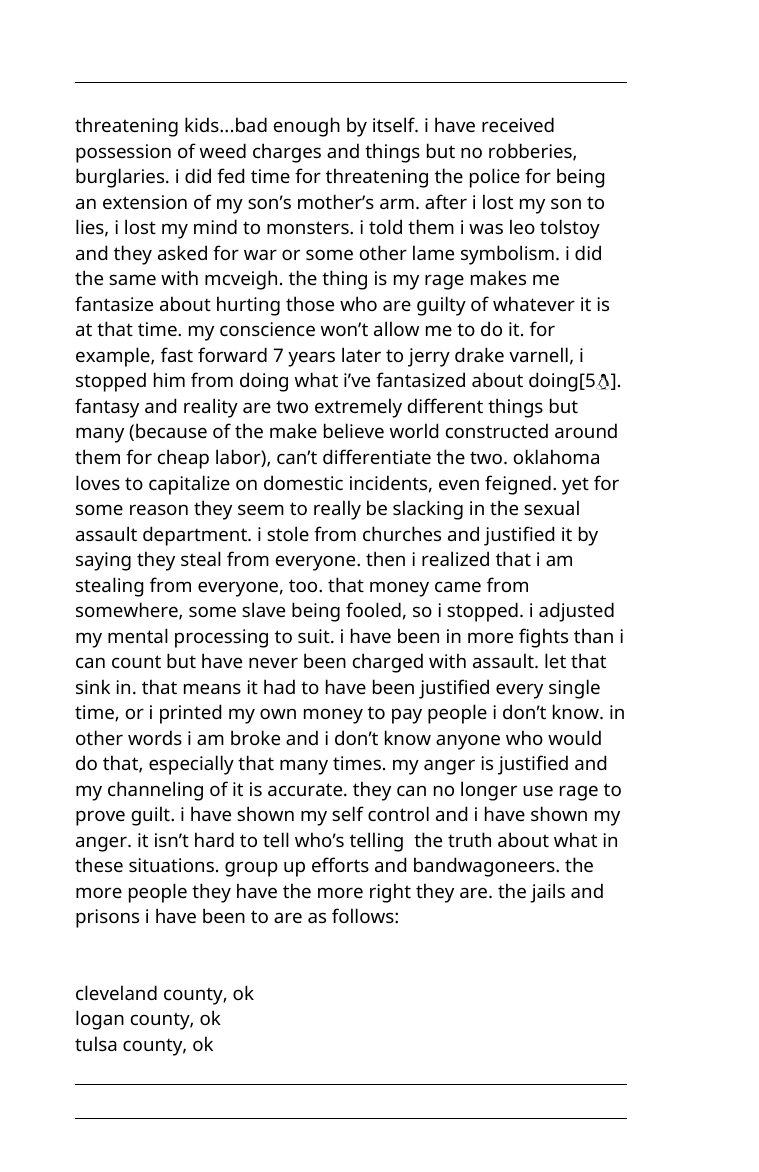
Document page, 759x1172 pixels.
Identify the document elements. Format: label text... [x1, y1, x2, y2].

text tulsa county, ok [75, 1031, 627, 1057]
text threatening kids...bad enough by itself. i have received possession of weed charges and things but no robberies, burglaries. i did fed time for threatening the police for being an extension of my son’s mother’s arm. after i lost my son to lies, i lost my mind to monsters. i told them i was leo tolstoy and they asked for war or some other lame symbolism. i did the same with mcveigh. the thing is my rage makes me fantasize about hurting those who are guilty of whatever it is at that time. my conscience won’t allow me to do it. for example, fast forward 7 years later to jerry drake varnell, i stopped him from doing what i’ve fantasized about doing[5]. fantasy and reality are two extremely different things but many (because of the make believe world constructed around them for cheap labor), can’t differentiate the two. oklahoma loves to capitalize on domestic incidents, even feigned. yet for some reason they seem to really be slacking in the sexual assault department. i stole from churches and justified it by saying they steal from everyone. then i realized that i am stealing from everyone, too. that money came from somewhere, some slave being fooled, so i stopped. i adjusted my mental processing to suit. i have been in more fights than i can count but have never been charged with assault. let that sink in. that means it had to have been justified every single time, or i printed my own money to pay people i don’t know. in other words i am broke and i don’t know anyone who would do that, especially that many times. my anger is justified and my channeling of it is accurate. they can no longer use rage to prove guilt. i have shown my self control and i have shown my anger. it isn’t hard to tell who’s telling the truth about what in these situations. group up efforts and bandwagoneers. the more people they have the more right they are. the jails and prisons i have been to are as follows: cleveland county, ok [75, 112, 627, 1006]
text logan county, ok [75, 1006, 627, 1031]
